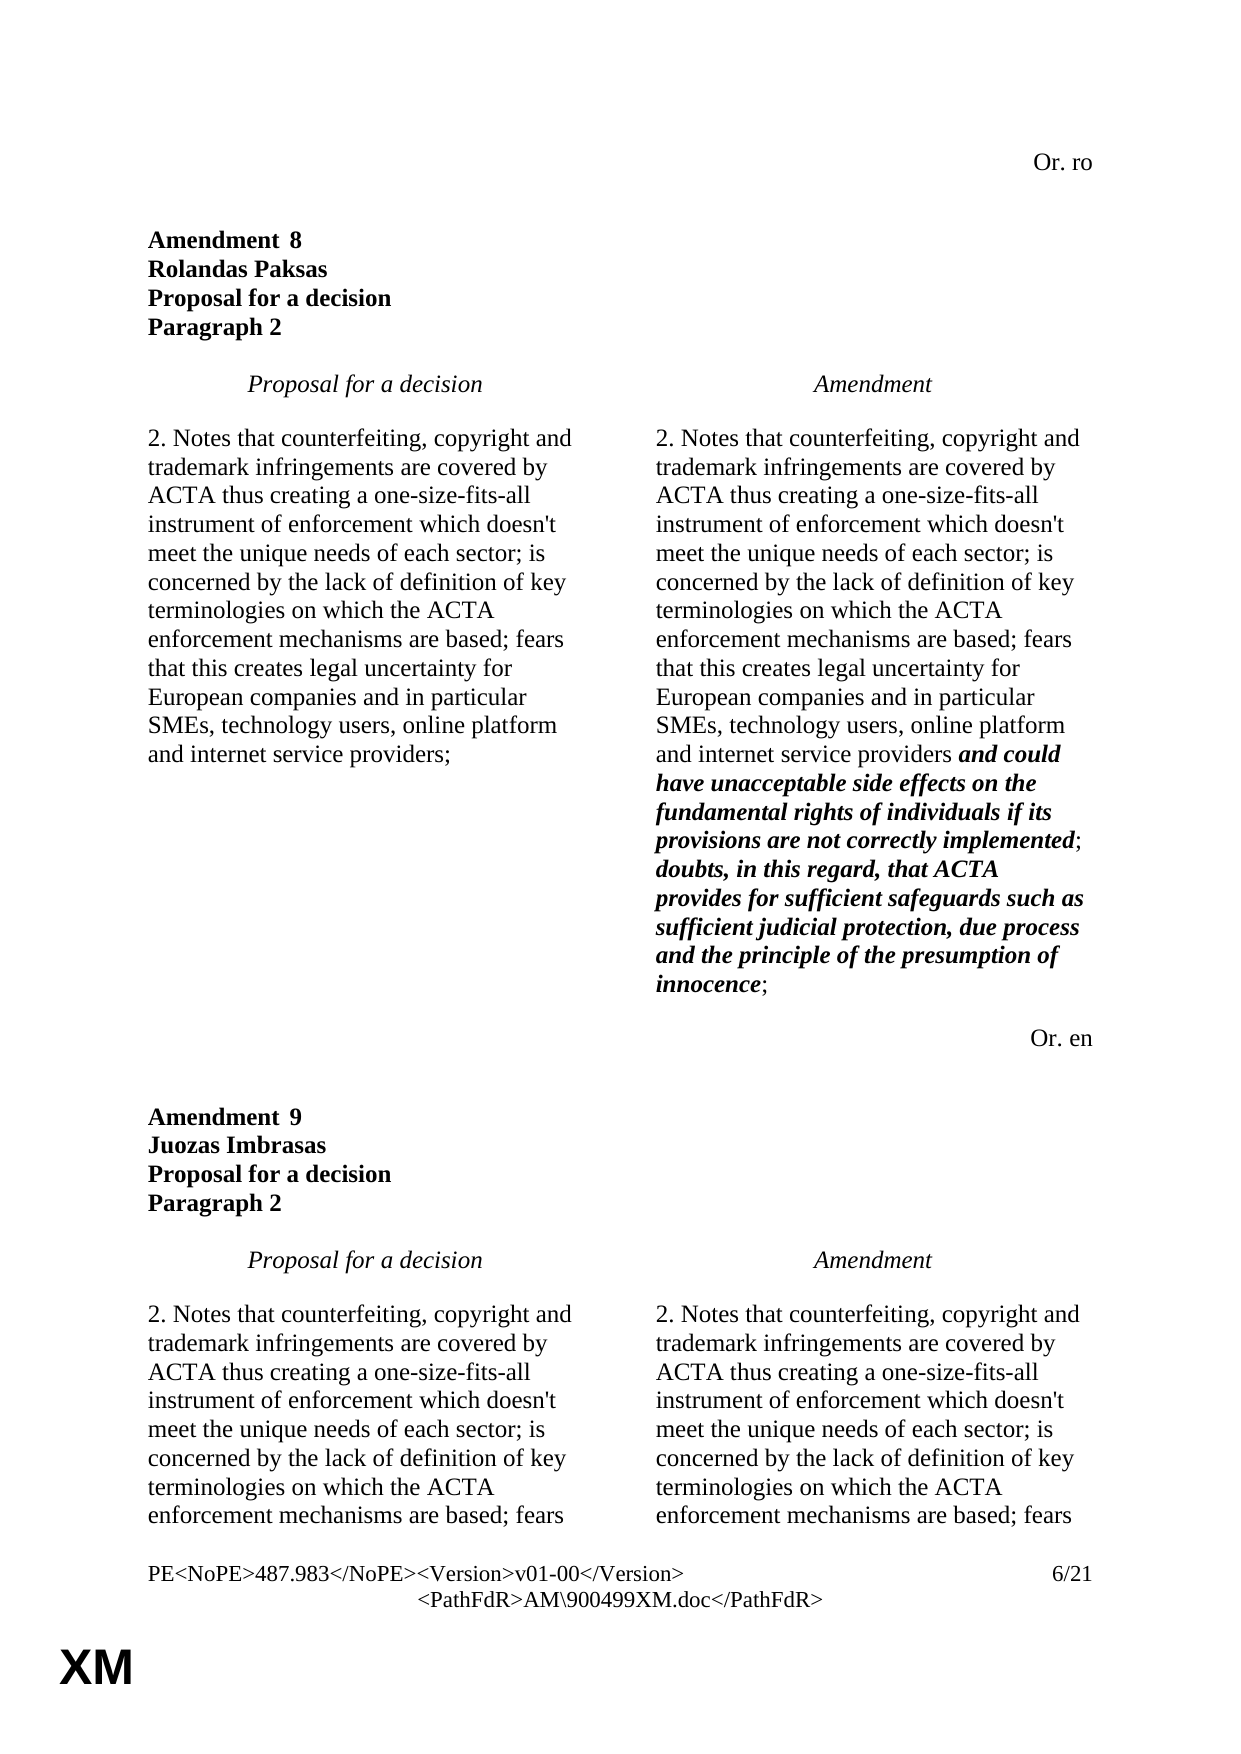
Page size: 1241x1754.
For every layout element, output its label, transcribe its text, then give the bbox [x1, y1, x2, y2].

text <RepeatBlock-Amend><Amend>Amendment <NumAm>9</NumAm> [148, 1102, 1093, 1131]
table_cell 2. Notes that counterfeiting, copyright and trademark infringements are covered by ACTA thus creating a one-size-fits-all instrument of enforcement which doesn't meet the unique needs of each sector; is concerned by the lack of definition of key terminologies on which the ACTA enforcement mechanisms are based; fears that this creates legal uncertainty for European companies and in particular SMEs, technology users, online platform and internet service providers and could have unacceptable side effects on the fundamental rights of individuals if its provisions are not correctly implemented; doubts, in this regard, that ACTA provides for sufficient safeguards such as sufficient judicial protection, due process and the principle of the presumption of innocence; [620, 423, 1128, 998]
text <Article>Paragraph 2</Article> [148, 1188, 1093, 1217]
table_header [112, 341, 1128, 369]
text Or. <Original>{RO}ro</Original> [148, 147, 1093, 176]
text Or. <Original>{EN}en</Original> [148, 1023, 1093, 1052]
table_cell Amendment [620, 1246, 1128, 1299]
table_cell Proposal for a decision [112, 1246, 620, 1299]
text <DocAmend>Proposal for a decision</DocAmend> [148, 1159, 1093, 1188]
text <RepeatBlock-By><Members>Rolandas Paksas</Members> [148, 254, 1093, 283]
table_cell 2. Notes that counterfeiting, copyright and trademark infringements are covered by ACTA thus creating a one-size-fits-all instrument of enforcement which doesn't meet the unique needs of each sector; is concerned by the lack of definition of key terminologies on which the ACTA enforcement mechanisms are based; fears [620, 1299, 1128, 1529]
text <Article>Paragraph 2</Article> [148, 312, 1093, 341]
table_cell Amendment [620, 369, 1128, 423]
table_cell 2. Notes that counterfeiting, copyright and trademark infringements are covered by ACTA thus creating a one-size-fits-all instrument of enforcement which doesn't meet the unique needs of each sector; is concerned by the lack of definition of key terminologies on which the ACTA enforcement mechanisms are based; fears that this creates legal uncertainty for European companies and in particular SMEs, technology users, online platform and internet service providers; [112, 423, 620, 998]
table_cell Proposal for a decision [112, 369, 620, 423]
text <RepeatBlock-Amend><Amend>Amendment <NumAm>8</NumAm> [148, 226, 1093, 254]
table_cell 2. Notes that counterfeiting, copyright and trademark infringements are covered by ACTA thus creating a one-size-fits-all instrument of enforcement which doesn't meet the unique needs of each sector; is concerned by the lack of definition of key terminologies on which the ACTA enforcement mechanisms are based; fears [112, 1299, 620, 1529]
text <RepeatBlock-By><Members>Juozas Imbrasas</Members> [148, 1131, 1093, 1159]
text <DocAmend>Proposal for a decision</DocAmend> [148, 283, 1093, 312]
table_header [112, 1217, 1128, 1246]
